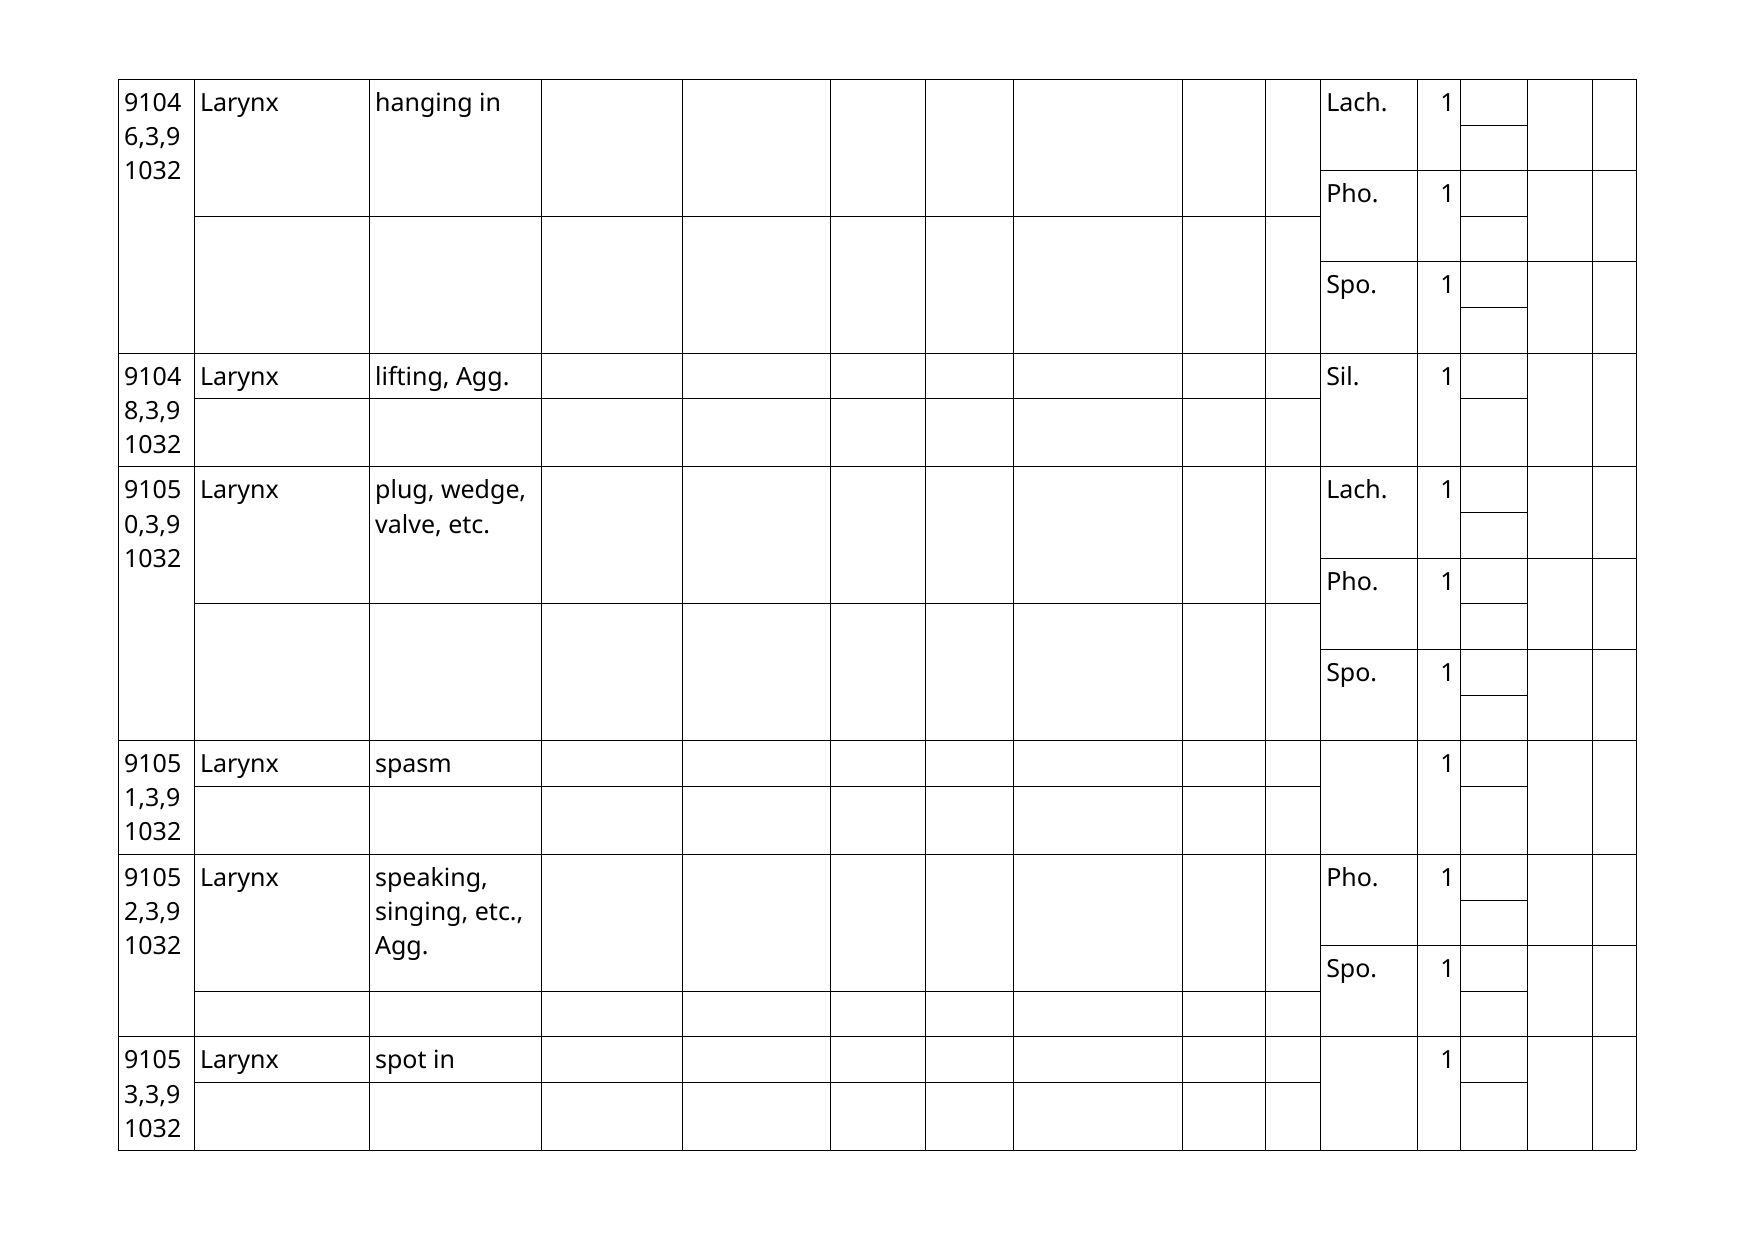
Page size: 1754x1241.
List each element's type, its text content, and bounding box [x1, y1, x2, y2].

table_cell [831, 855, 925, 991]
table_cell [683, 1037, 830, 1082]
table_cell 1 [1418, 262, 1460, 353]
table_cell [1266, 1037, 1320, 1082]
table_cell [542, 399, 682, 466]
table_cell [1183, 1037, 1265, 1082]
table_cell [1593, 741, 1636, 854]
table_cell [542, 1037, 682, 1082]
table_cell [542, 741, 682, 786]
table_cell 1 [1418, 741, 1460, 854]
table_cell [1266, 354, 1320, 398]
table_cell [195, 1083, 369, 1150]
table_cell [1266, 217, 1320, 353]
table_cell [926, 741, 1013, 786]
table_cell Spo. [1321, 262, 1417, 353]
table_cell [1528, 467, 1592, 558]
table_cell [1266, 855, 1320, 991]
table_cell [683, 855, 830, 991]
table_cell [926, 1083, 1013, 1150]
table_cell [195, 217, 369, 353]
table_cell 1 [1418, 559, 1460, 649]
table_cell [831, 80, 925, 216]
table_cell [1461, 650, 1527, 694]
table_cell [542, 467, 682, 603]
table_cell [1266, 467, 1320, 603]
table_cell [1528, 855, 1592, 945]
table_cell Spo. [1321, 650, 1417, 740]
table_cell [1528, 354, 1592, 466]
table_cell [195, 604, 369, 740]
table_cell [1461, 126, 1527, 170]
table_cell [926, 992, 1013, 1036]
table_cell [542, 787, 682, 854]
table_cell [542, 604, 682, 740]
table_cell Pho. [1321, 171, 1417, 261]
table_cell Spo. [1321, 946, 1417, 1036]
table_cell [1183, 399, 1265, 466]
table_cell [1183, 604, 1265, 740]
table_cell [831, 399, 925, 466]
table_cell [831, 741, 925, 786]
table_cell [370, 1083, 541, 1150]
table_cell [831, 992, 925, 1036]
table_cell [542, 855, 682, 991]
table_cell 1 [1418, 467, 1460, 558]
table_cell [1014, 467, 1182, 603]
table_cell [1183, 1083, 1265, 1150]
table_cell 1 [1418, 354, 1460, 466]
table_cell 91053,3,91032 [119, 1037, 194, 1150]
table_cell [542, 80, 682, 216]
table_cell [926, 80, 1013, 216]
table_cell [1461, 262, 1527, 307]
table_cell 91048,3,91032 [119, 354, 194, 466]
table_cell [1461, 1037, 1527, 1082]
table_cell [1183, 855, 1265, 991]
table_cell [1183, 217, 1265, 353]
table_cell [1461, 308, 1527, 353]
table_cell [1461, 171, 1527, 216]
table_cell [370, 217, 541, 353]
table_cell [926, 354, 1013, 398]
table_cell [542, 1083, 682, 1150]
table_cell [1461, 992, 1527, 1036]
table_cell [1014, 80, 1182, 216]
table_cell [926, 399, 1013, 466]
table_cell [1461, 354, 1527, 398]
table_cell [1461, 467, 1527, 512]
table_cell [370, 399, 541, 466]
table_cell [1014, 604, 1182, 740]
table_cell Larynx [195, 855, 369, 991]
table_cell Larynx [195, 1037, 369, 1082]
table_cell [1183, 741, 1265, 786]
table_cell [1014, 992, 1182, 1036]
table_cell Larynx [195, 354, 369, 398]
table_cell [1528, 171, 1592, 261]
table_cell [831, 604, 925, 740]
table_cell [831, 1083, 925, 1150]
table_cell [926, 1037, 1013, 1082]
table_cell [542, 217, 682, 353]
table_cell speaking, singing, etc., Agg. [370, 855, 541, 991]
table_cell [1014, 217, 1182, 353]
table_cell [1014, 354, 1182, 398]
table_cell [1528, 650, 1592, 740]
table_cell [683, 741, 830, 786]
table_cell [1461, 696, 1527, 740]
table_cell [1593, 171, 1636, 261]
table_cell [1461, 741, 1527, 786]
table_cell [1014, 741, 1182, 786]
table_cell 91046,3,91032 [119, 80, 194, 353]
table_cell spasm [370, 741, 541, 786]
table_cell [1528, 741, 1592, 854]
table_cell [1593, 946, 1636, 1036]
table_cell [1266, 787, 1320, 854]
table_cell [1014, 787, 1182, 854]
table_cell [1528, 262, 1592, 353]
table_cell [1266, 604, 1320, 740]
table_cell [1593, 855, 1636, 945]
table_cell [683, 399, 830, 466]
table_cell [542, 992, 682, 1036]
table_cell [1461, 855, 1527, 899]
table_cell lifting, Agg. [370, 354, 541, 398]
table_cell [1183, 787, 1265, 854]
table_cell [1461, 513, 1527, 558]
table_cell [370, 604, 541, 740]
table_cell [1528, 559, 1592, 649]
table_cell [1266, 992, 1320, 1036]
table_cell [683, 604, 830, 740]
table_cell [1461, 217, 1527, 261]
table_cell [1183, 467, 1265, 603]
table_cell [1461, 1083, 1527, 1150]
table_cell 91050,3,91032 [119, 467, 194, 740]
table_cell plug, wedge, valve, etc. [370, 467, 541, 603]
table_cell 1 [1418, 80, 1460, 170]
table_cell [1528, 946, 1592, 1036]
table_cell [683, 992, 830, 1036]
table_cell [1461, 604, 1527, 649]
table_cell [831, 467, 925, 603]
table_cell [1014, 855, 1182, 991]
table_cell [1266, 1083, 1320, 1150]
table_cell [1014, 399, 1182, 466]
table_cell [926, 467, 1013, 603]
table_cell 91052,3,91032 [119, 855, 194, 1036]
table_cell [1014, 1037, 1182, 1082]
table_cell [683, 80, 830, 216]
table_cell [831, 1037, 925, 1082]
table_cell [370, 787, 541, 854]
table_cell spot in [370, 1037, 541, 1082]
table_cell [1266, 80, 1320, 216]
table_cell [1321, 741, 1417, 854]
table_cell [1461, 80, 1527, 124]
table_cell Lach. [1321, 467, 1417, 558]
table_cell Larynx [195, 467, 369, 603]
table_cell [1593, 650, 1636, 740]
table_cell [926, 604, 1013, 740]
table_cell Larynx [195, 80, 369, 216]
table_cell [1593, 559, 1636, 649]
table_cell [1461, 559, 1527, 603]
table_cell [926, 855, 1013, 991]
table_cell [683, 354, 830, 398]
table_cell 1 [1418, 946, 1460, 1036]
table_cell [683, 1083, 830, 1150]
table_cell [1593, 262, 1636, 353]
table_cell [1266, 741, 1320, 786]
table_cell 1 [1418, 650, 1460, 740]
table_cell [195, 399, 369, 466]
table_cell [1183, 80, 1265, 216]
table_cell [1528, 1037, 1592, 1150]
table_cell Lach. [1321, 80, 1417, 170]
table_cell [831, 787, 925, 854]
table_cell [1528, 80, 1592, 170]
table_cell [195, 992, 369, 1036]
table_cell 1 [1418, 855, 1460, 945]
table_cell 1 [1418, 1037, 1460, 1150]
table_cell [1461, 901, 1527, 945]
table_cell [1461, 787, 1527, 854]
table_cell [195, 787, 369, 854]
table_cell Larynx [195, 741, 369, 786]
table_cell 1 [1418, 171, 1460, 261]
table_cell [1183, 354, 1265, 398]
table_cell [370, 992, 541, 1036]
table_cell [542, 354, 682, 398]
table_cell [926, 787, 1013, 854]
table_cell [1321, 1037, 1417, 1150]
table_cell 91051,3,91032 [119, 741, 194, 854]
table_cell [1266, 399, 1320, 466]
table_cell [683, 787, 830, 854]
table_cell Pho. [1321, 559, 1417, 649]
table_cell [1014, 1083, 1182, 1150]
table_cell [831, 354, 925, 398]
table_cell [683, 467, 830, 603]
table_cell [1183, 992, 1265, 1036]
table_cell [1593, 354, 1636, 466]
table_cell [1593, 467, 1636, 558]
table_cell Pho. [1321, 855, 1417, 945]
table_cell [831, 217, 925, 353]
table_cell Sil. [1321, 354, 1417, 466]
table_cell [1593, 1037, 1636, 1150]
table_cell [1461, 399, 1527, 466]
table_cell [1593, 80, 1636, 170]
table_cell hanging in [370, 80, 541, 216]
table_cell [683, 217, 830, 353]
table_cell [926, 217, 1013, 353]
table_cell [1461, 946, 1527, 991]
